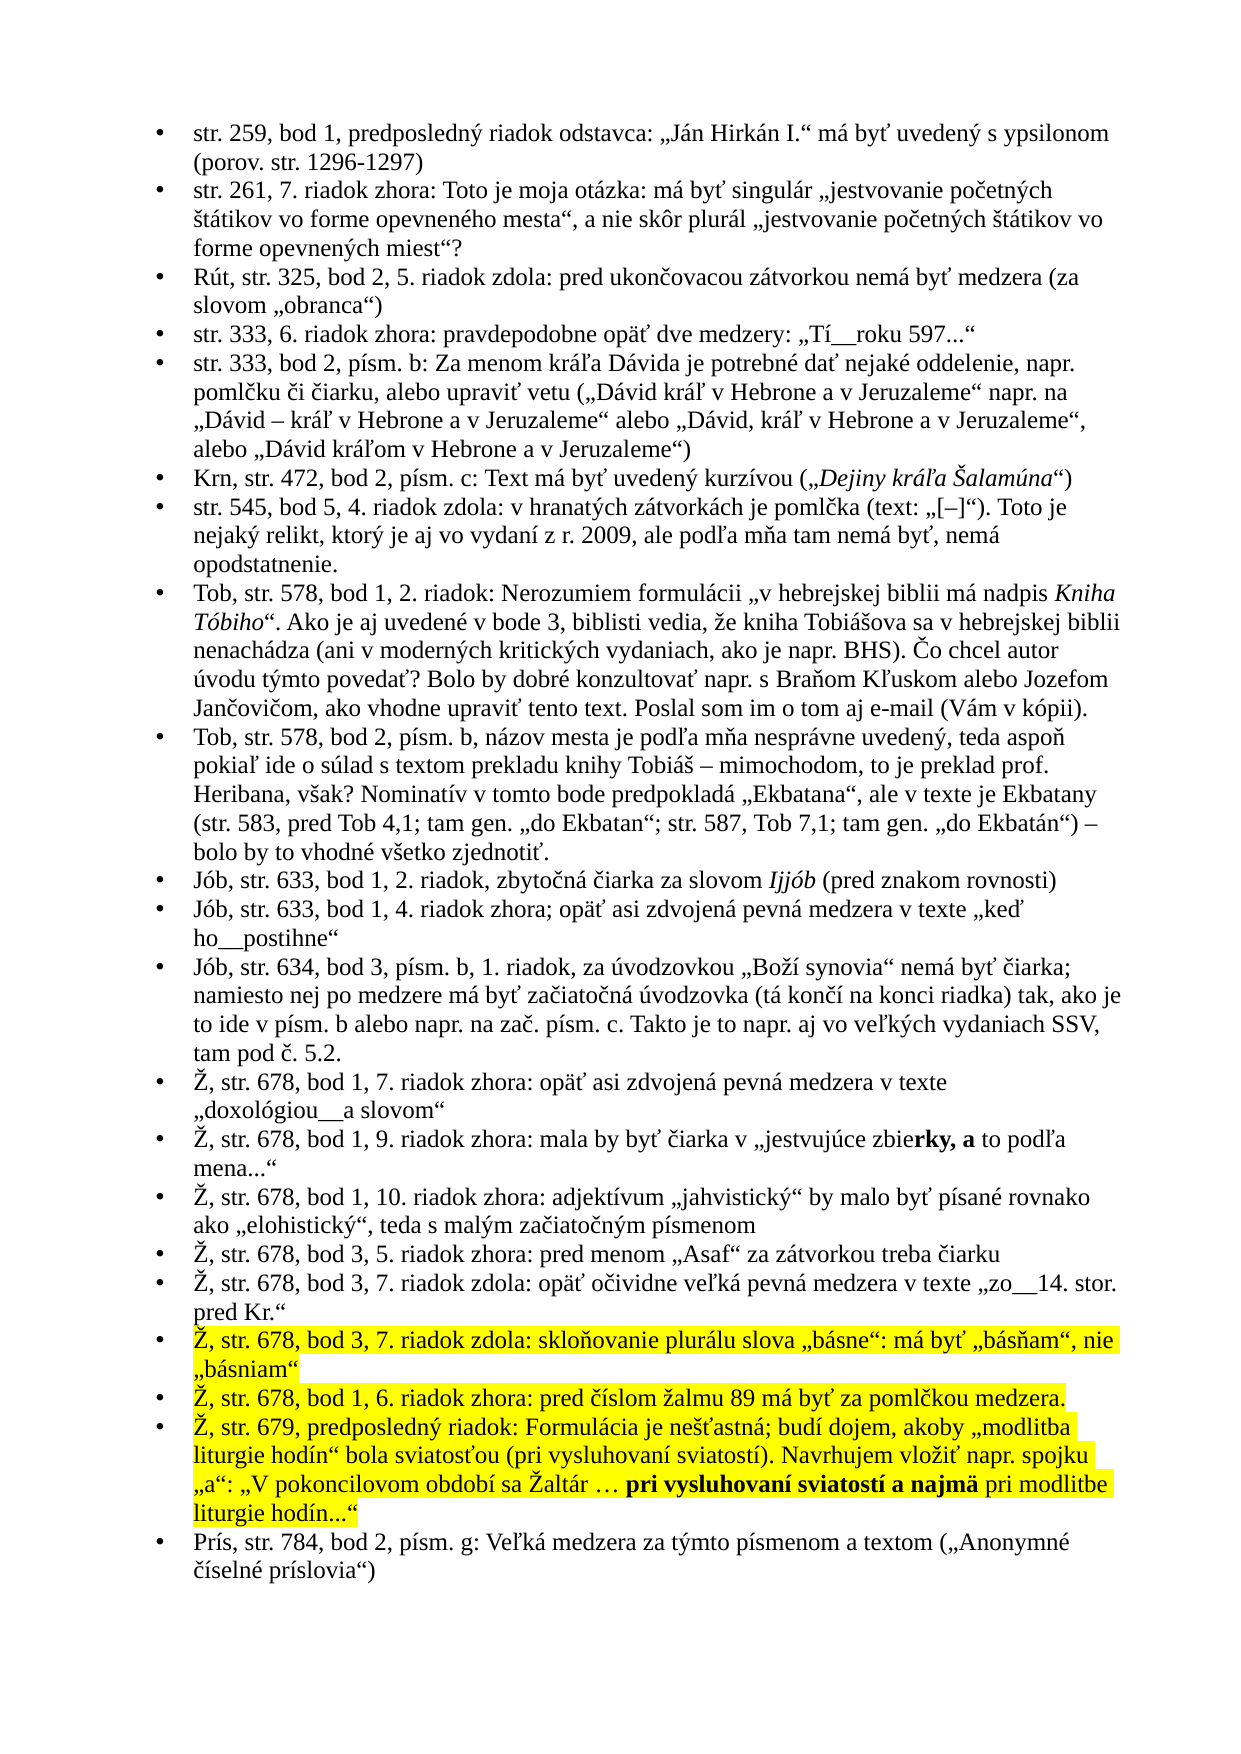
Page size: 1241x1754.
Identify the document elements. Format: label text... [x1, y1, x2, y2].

list str. 261, 7. riadok zhora: Toto je moja otázka: má byť singulár „jestvovanie početných štátikov vo forme opevneného mesta“, a nie skôr plurál „jestvovanie početných štátikov vo forme opevnených miest“? [156, 176, 1122, 262]
list Tob, str. 578, bod 1, 2. riadok: Nerozumiem formulácii „v hebrejskej biblii má nadpis Kniha Tóbiho“. Ako je aj uvedené v bode 3, biblisti vedia, že kniha Tobiášova sa v hebrejskej biblii nenachádza (ani v moderných kritických vydaniach, ako je napr. BHS). Čo chcel autor úvodu týmto povedať? Bolo by dobré konzultovať napr. s Braňom Kľuskom alebo Jozefom Jančovičom, ako vhodne upraviť tento text. Poslal som im o tom aj e-mail (Vám v kópii). [156, 578, 1122, 722]
list Jób, str. 633, bod 1, 4. riadok zhora; opäť asi zdvojená pevná medzera v texte „keď ho__postihne“ [156, 894, 1122, 952]
list Ž, str. 678, bod 1, 10. riadok zhora: adjektívum „jahvistický“ by malo byť písané rovnako ako „elohistický“, teda s malým začiatočným písmenom [156, 1182, 1122, 1239]
list str. 545, bod 5, 4. riadok zdola: v hranatých zátvorkách je pomlčka (text: „[–]“). Toto je nejaký relikt, ktorý je aj vo vydaní z r. 2009, ale podľa mňa tam nemá byť, nemá opodstatnenie. [156, 492, 1122, 578]
list Rút, str. 325, bod 2, 5. riadok zdola: pred ukončovacou zátvorkou nemá byť medzera (za slovom „obranca“) [156, 262, 1122, 319]
list Jób, str. 633, bod 1, 2. riadok, zbytočná čiarka za slovom Ijjób (pred znakom rovnosti) [156, 866, 1122, 894]
list Ž, str. 678, bod 1, 7. riadok zhora: opäť asi zdvojená pevná medzera v texte „doxológiou__a slovom“ [156, 1067, 1122, 1124]
list Jób, str. 634, bod 3, písm. b, 1. riadok, za úvodzovkou „Boží synovia“ nemá byť čiarka; namiesto nej po medzere má byť začiatočná úvodzovka (tá končí na konci riadka) tak, ako je to ide v písm. b alebo napr. na zač. písm. c. Takto je to napr. aj vo veľkých vydaniach SSV, tam pod č. 5.2. [156, 952, 1122, 1067]
list Prís, str. 784, bod 2, písm. g: Veľká medzera za týmto písmenom a textom („Anonymné číselné príslovia“) [156, 1527, 1122, 1584]
list Ž, str. 678, bod 3, 7. riadok zdola: skloňovanie plurálu slova „básne“: má byť „básňam“, nie „básniam“ [156, 1326, 1122, 1383]
list Ž, str. 678, bod 3, 7. riadok zdola: opäť očividne veľká pevná medzera v texte „zo__14. stor. pred Kr.“ [156, 1268, 1122, 1326]
list Krn, str. 472, bod 2, písm. c: Text má byť uvedený kurzívou („Dejiny kráľa Šalamúna“) [156, 463, 1122, 492]
list Ž, str. 679, predposledný riadok: Formulácia je nešťastná; budí dojem, akoby „modlitba liturgie hodín“ bola sviatosťou (pri vysluhovaní sviatostí). Navrhujem vložiť napr. spojku „a“: „V pokoncilovom období sa Žaltár … pri vysluhovaní sviatostí a najmä pri modlitbe liturgie hodín...“ [156, 1412, 1122, 1527]
list str. 259, bod 1, predposledný riadok odstavca: „Ján Hirkán I.“ má byť uvedený s ypsilonom (porov. str. 1296-1297) [156, 118, 1122, 176]
list Tob, str. 578, bod 2, písm. b, názov mesta je podľa mňa nesprávne uvedený, teda aspoň pokiaľ ide o súlad s textom prekladu knihy Tobiáš – mimochodom, to je preklad prof. Heribana, však? Nominatív v tomto bode predpokladá „Ekbatana“, ale v texte je Ekbatany (str. 583, pred Tob 4,1; tam gen. „do Ekbatan“; str. 587, Tob 7,1; tam gen. „do Ekbatán“) – bolo by to vhodné všetko zjednotiť. [156, 722, 1122, 866]
list str. 333, bod 2, písm. b: Za menom kráľa Dávida je potrebné dať nejaké oddelenie, napr. pomlčku či čiarku, alebo upraviť vetu („Dávid kráľ v Hebrone a v Jeruzaleme“ napr. na „Dávid – kráľ v Hebrone a v Jeruzaleme“ alebo „Dávid, kráľ v Hebrone a v Jeruzaleme“, alebo „Dávid kráľom v Hebrone a v Jeruzaleme“) [156, 348, 1122, 463]
list Ž, str. 678, bod 3, 5. riadok zhora: pred menom „Asaf“ za zátvorkou treba čiarku [156, 1239, 1122, 1268]
list Ž, str. 678, bod 1, 6. riadok zhora: pred číslom žalmu 89 má byť za pomlčkou medzera. [156, 1383, 1122, 1412]
list Ž, str. 678, bod 1, 9. riadok zhora: mala by byť čiarka v „jestvujúce zbierky, a to podľa mena...“ [156, 1124, 1122, 1182]
list str. 333, 6. riadok zhora: pravdepodobne opäť dve medzery: „Tí__roku 597...“ [156, 319, 1122, 348]
